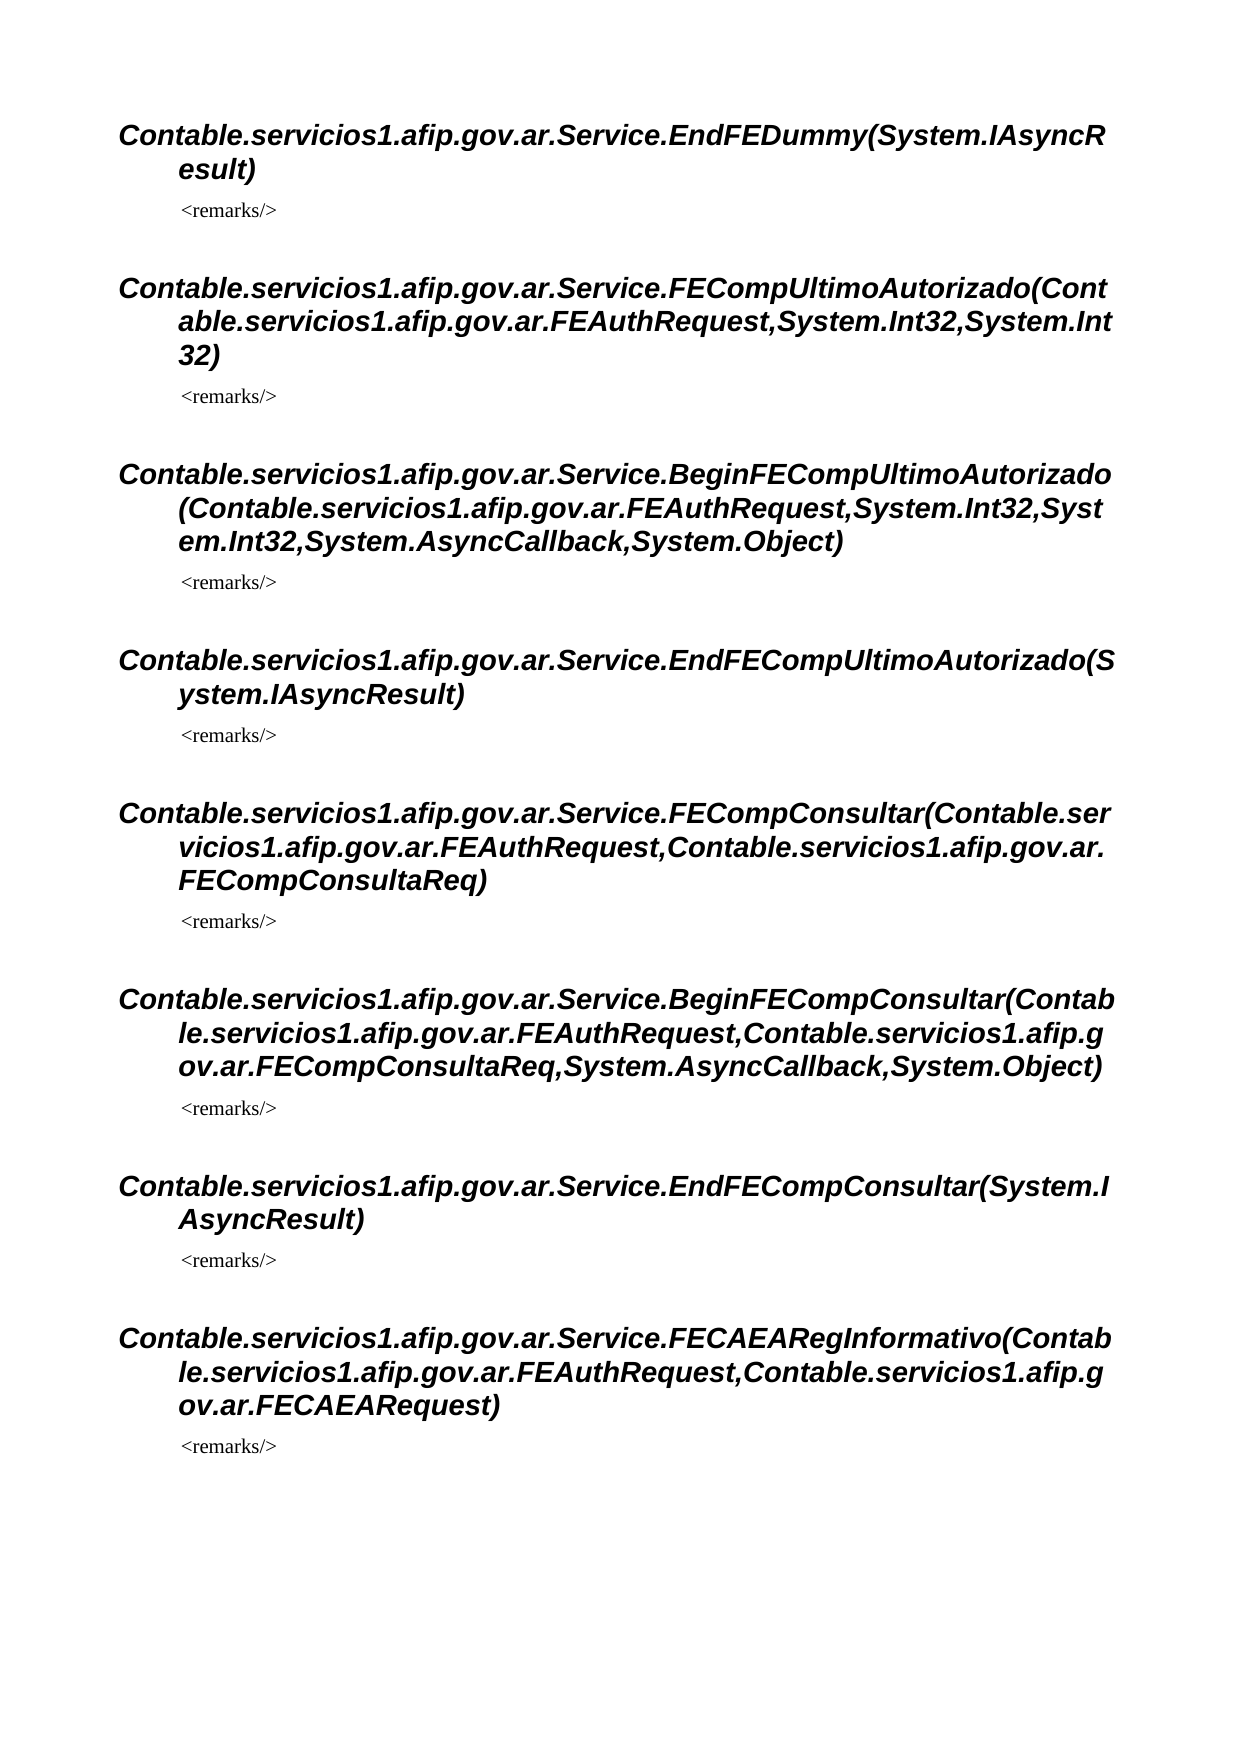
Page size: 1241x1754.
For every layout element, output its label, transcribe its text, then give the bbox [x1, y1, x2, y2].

subtitle Contable.servicios1.afip.gov.ar.Service.BeginFECompConsultar(Contable.servicios1.afip.gov.ar.FEAuthRequest,Contable.servicios1.afip.gov.ar.FECompConsultaReq,System.AsyncCallback,System.Object) [118, 982, 1122, 1083]
subtitle Contable.servicios1.afip.gov.ar.Service.FECAEARegInformativo(Contable.servicios1.afip.gov.ar.FEAuthRequest,Contable.servicios1.afip.gov.ar.FECAEARequest) [118, 1321, 1122, 1422]
subtitle Contable.servicios1.afip.gov.ar.Service.BeginFECompUltimoAutorizado(Contable.servicios1.afip.gov.ar.FEAuthRequest,System.Int32,System.Int32,System.AsyncCallback,System.Object) [118, 457, 1122, 558]
text <remarks/> [118, 384, 1122, 408]
subtitle Contable.servicios1.afip.gov.ar.Service.FECompConsultar(Contable.servicios1.afip.gov.ar.FEAuthRequest,Contable.servicios1.afip.gov.ar.FECompConsultaReq) [118, 796, 1122, 897]
text <remarks/> [118, 570, 1122, 594]
text <remarks/> [118, 1095, 1122, 1119]
subtitle Contable.servicios1.afip.gov.ar.Service.EndFECompUltimoAutorizado(System.IAsyncResult) [118, 643, 1122, 710]
subtitle Contable.servicios1.afip.gov.ar.Service.EndFEDummy(System.IAsyncResult) [118, 118, 1122, 185]
text <remarks/> [118, 909, 1122, 933]
text <remarks/> [118, 1248, 1122, 1272]
subtitle Contable.servicios1.afip.gov.ar.Service.FECompUltimoAutorizado(Contable.servicios1.afip.gov.ar.FEAuthRequest,System.Int32,System.Int32) [118, 271, 1122, 371]
text <remarks/> [118, 723, 1122, 747]
subtitle Contable.servicios1.afip.gov.ar.Service.EndFECompConsultar(System.IAsyncResult) [118, 1168, 1122, 1236]
text <remarks/> [118, 1434, 1122, 1458]
text <remarks/> [118, 198, 1122, 222]
